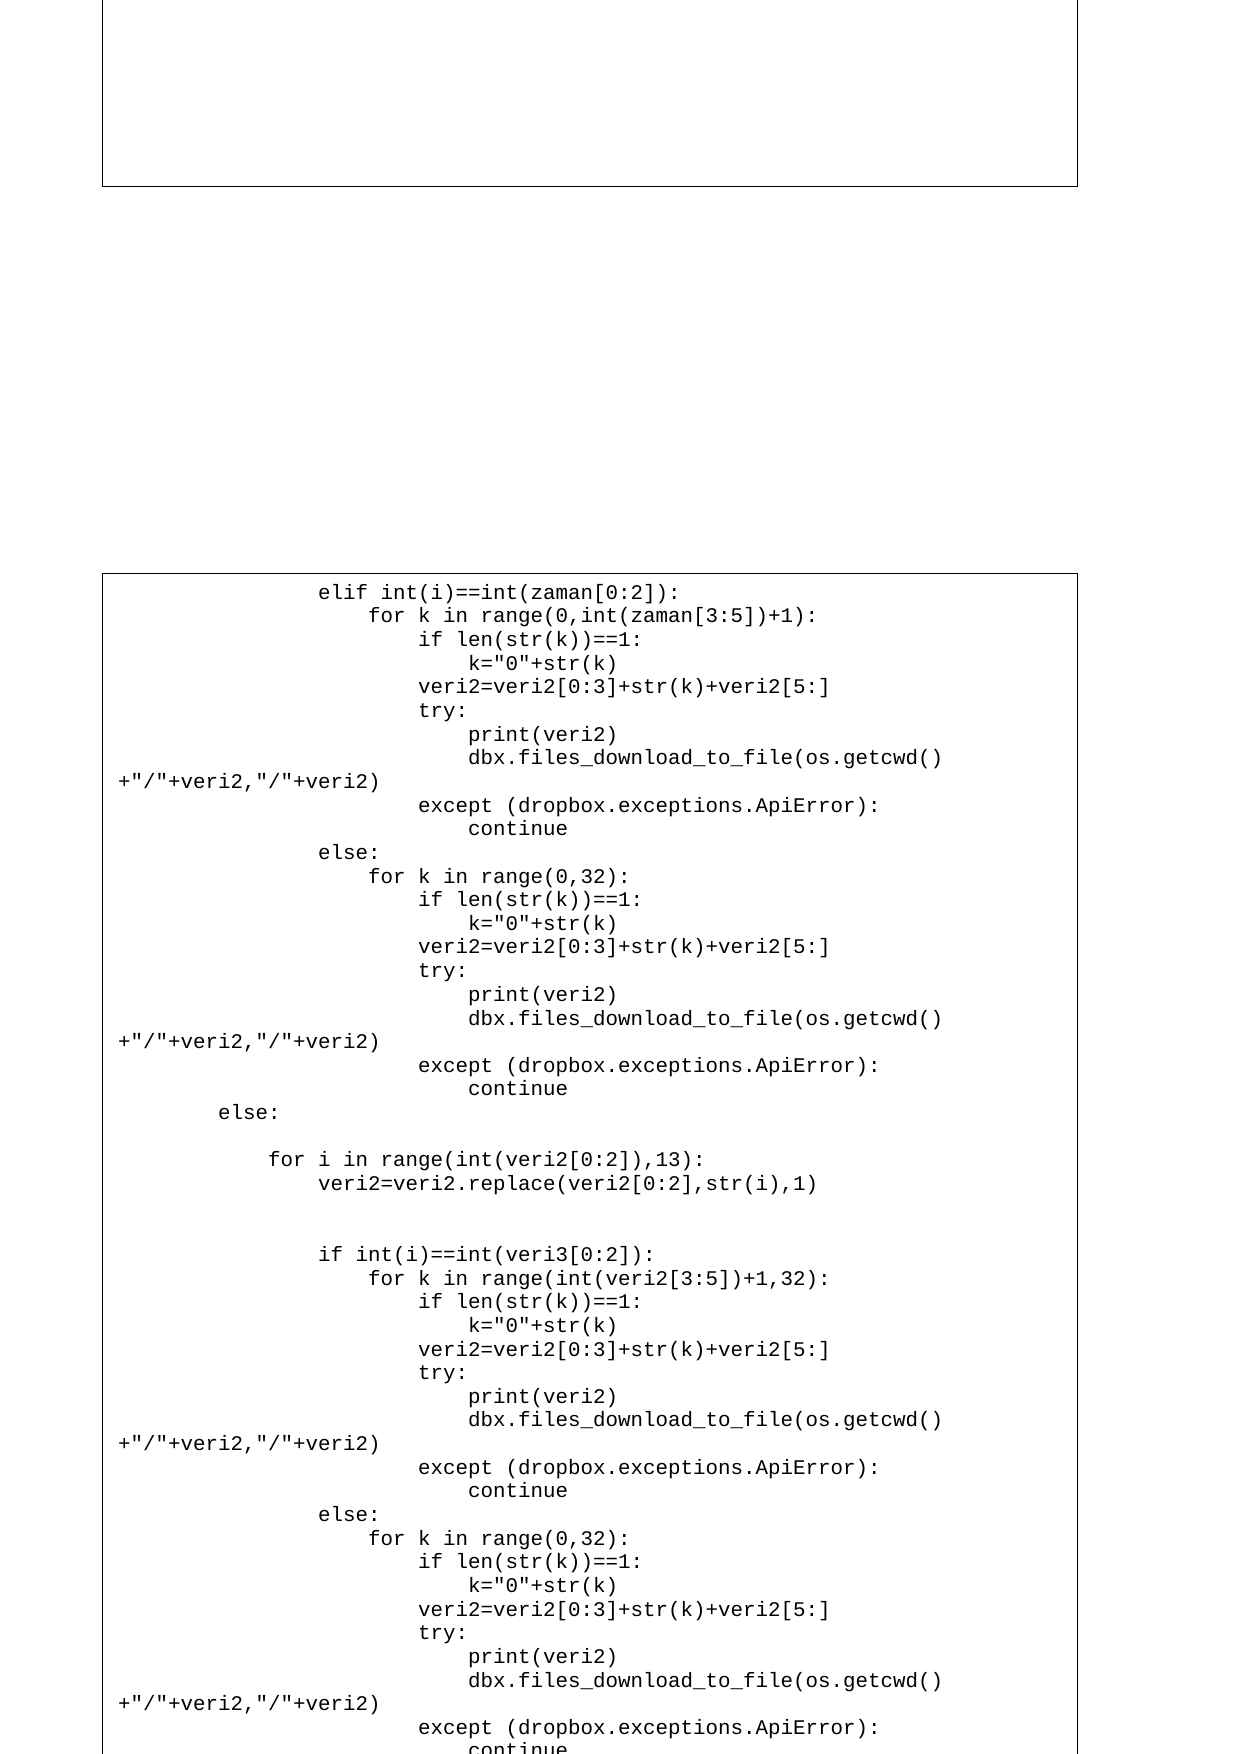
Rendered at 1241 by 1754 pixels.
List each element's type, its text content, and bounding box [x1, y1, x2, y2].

text except (dropbox.exceptions.ApiError): [118, 1457, 1062, 1480]
text for k in range(0,32): [118, 1528, 1062, 1551]
text veri2=veri2[0:3]+str(k)+veri2[5:] [118, 1338, 1062, 1362]
text k="0"+str(k) [118, 1575, 1062, 1599]
text continue [118, 1078, 1062, 1102]
text elif int(i)==int(zaman[0:2]): [118, 582, 1062, 606]
text if len(str(k))==1: [118, 889, 1062, 913]
text else: [118, 1102, 1062, 1126]
text for k in range(0,32): [118, 866, 1062, 889]
text veri2=veri2[0:3]+str(k)+veri2[5:] [118, 676, 1062, 700]
text print(veri2) [118, 1646, 1062, 1669]
text veri2=veri2.replace(veri2[0:2],str(i),1) [118, 1173, 1062, 1197]
text except (dropbox.exceptions.ApiError): [118, 795, 1062, 818]
text dbx.files_download_to_file(os.getcwd()+"/"+veri2,"/"+veri2) [118, 1007, 1062, 1055]
text if len(str(k))==1: [118, 1291, 1062, 1315]
text k="0"+str(k) [118, 1315, 1062, 1338]
text continue [118, 818, 1062, 842]
text try: [118, 960, 1062, 984]
text except (dropbox.exceptions.ApiError): [118, 1055, 1062, 1078]
text else: [118, 842, 1062, 866]
text try: [118, 700, 1062, 724]
text k="0"+str(k) [118, 653, 1062, 676]
text else: [118, 1504, 1062, 1528]
text continue [118, 1480, 1062, 1504]
text if len(str(k))==1: [118, 1551, 1062, 1575]
text try: [118, 1622, 1062, 1646]
text veri2=veri2[0:3]+str(k)+veri2[5:] [118, 937, 1062, 960]
text try: [118, 1362, 1062, 1386]
text if len(str(k))==1: [118, 629, 1062, 653]
text print(veri2) [118, 724, 1062, 747]
text veri2=veri2[0:3]+str(k)+veri2[5:] [118, 1599, 1062, 1622]
text for k in range(int(veri2[3:5])+1,32): [118, 1268, 1062, 1291]
text print(veri2) [118, 1386, 1062, 1409]
text dbx.files_download_to_file(os.getcwd()+"/"+veri2,"/"+veri2) [118, 1409, 1062, 1457]
text k="0"+str(k) [118, 913, 1062, 937]
text dbx.files_download_to_file(os.getcwd()+"/"+veri2,"/"+veri2) [118, 747, 1062, 795]
text if int(i)==int(veri3[0:2]): [118, 1244, 1062, 1268]
text dbx.files_download_to_file(os.getcwd()+"/"+veri2,"/"+veri2) [118, 1669, 1062, 1717]
text for k in range(0,int(zaman[3:5])+1): [118, 606, 1062, 629]
text print(veri2) [118, 984, 1062, 1007]
text continue [118, 1741, 1062, 1754]
text except (dropbox.exceptions.ApiError): [118, 1717, 1062, 1741]
text for i in range(int(veri2[0:2]),13): [118, 1149, 1062, 1173]
